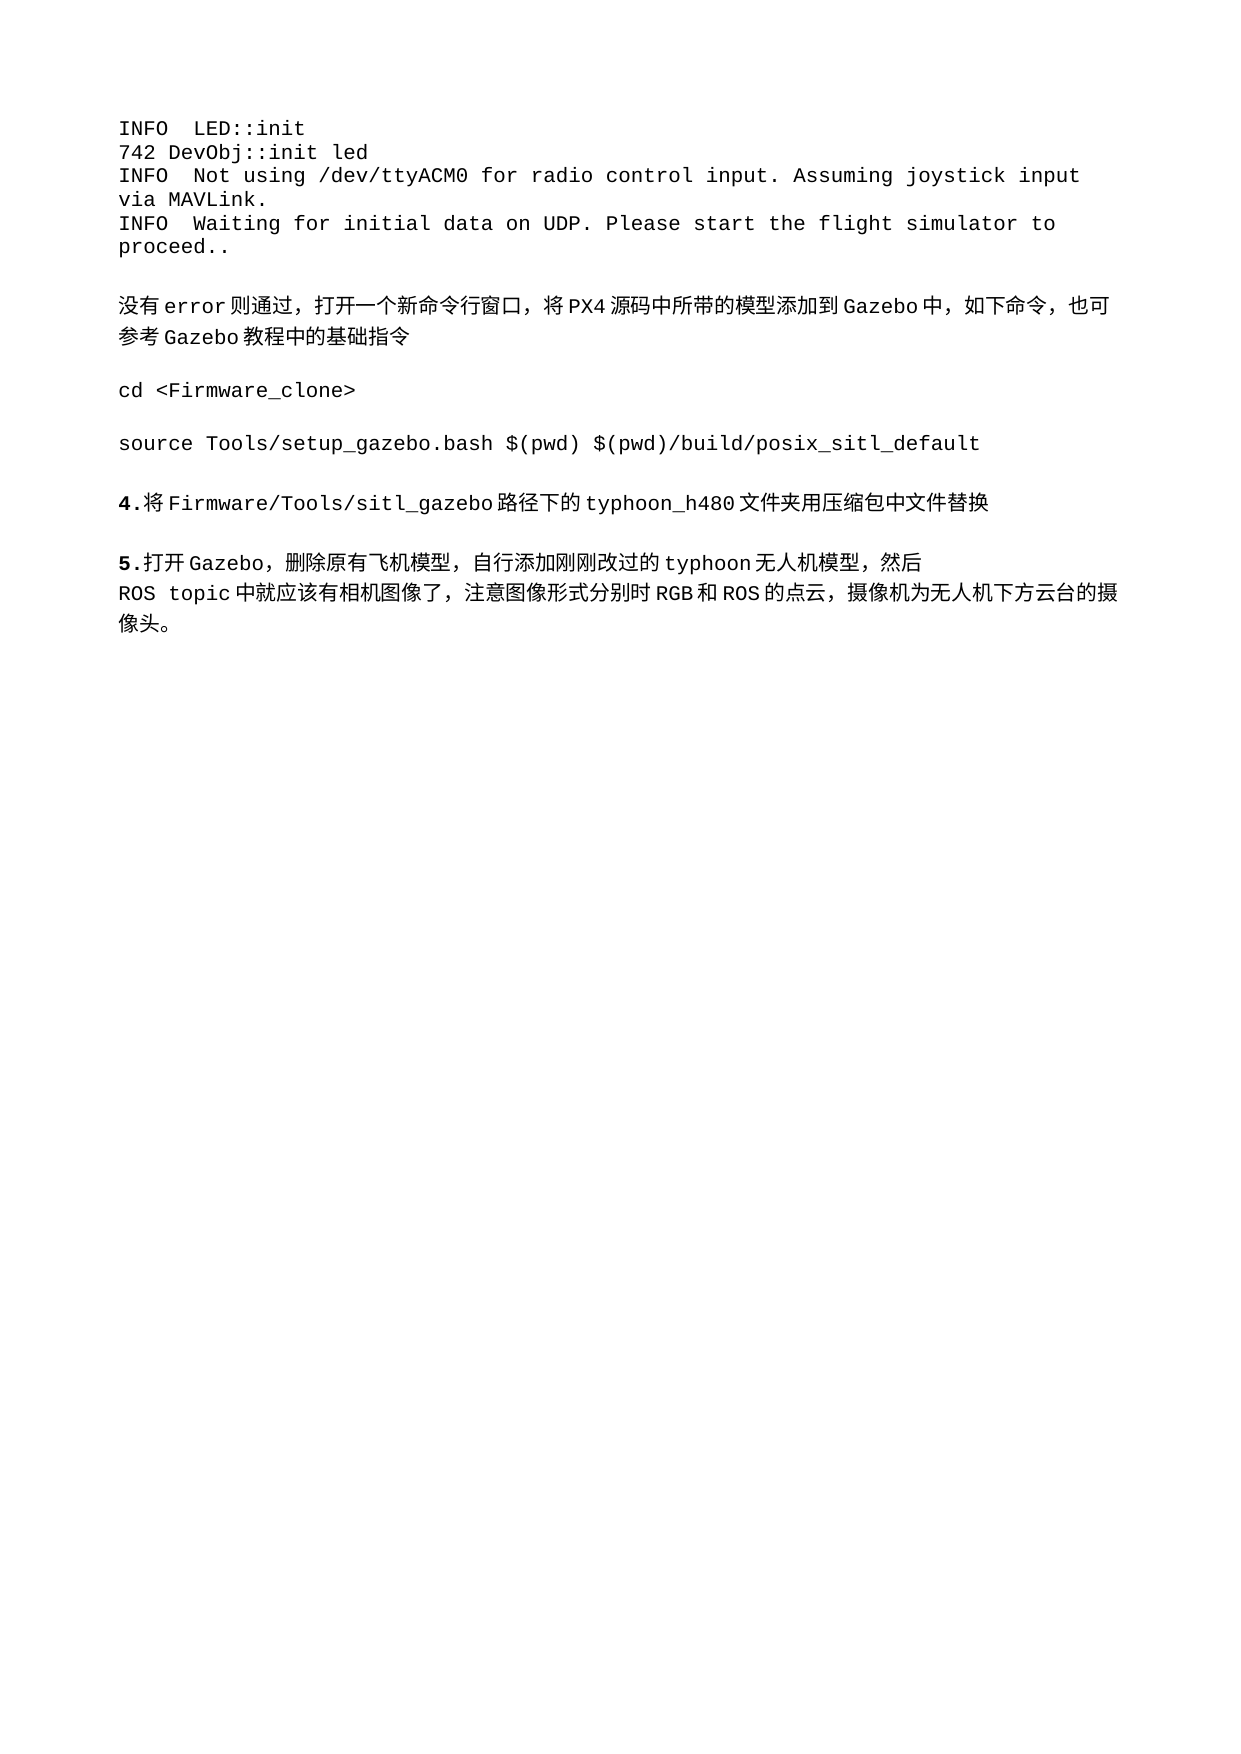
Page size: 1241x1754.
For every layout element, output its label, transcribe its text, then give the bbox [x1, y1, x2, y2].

text INFO Waiting for initial data on UDP. Please start the flight simulator to proceed.. [118, 213, 1122, 260]
text 5.打开Gazebo，删除原有飞机模型，自行添加刚刚改过的typhoon无人机模型，然后 ROS topic中就应该有相机图像了，注意图像形式分别时RGB和ROS的点云，摄像机为无人机下方云台的摄像头。 [118, 546, 1122, 637]
text 4.将Firmware/Tools/sitl_gazebo路径下的typhoon_h480文件夹用压缩包中文件替换 [118, 486, 1122, 516]
text cd <Firmware_clone> [118, 380, 1122, 403]
text 没有error则通过，打开一个新命令行窗口，将PX4源码中所带的模型添加到Gazebo中，如下命令，也可参考Gazebo教程中的基础指令 [118, 289, 1122, 350]
text source Tools/setup_gazebo.bash $(pwd) $(pwd)/build/posix_sitl_default [118, 433, 1122, 457]
text INFO Not using /dev/ttyACM0 for radio control input. Assuming joystick input via MAVLink. [118, 165, 1122, 213]
text 742 DevObj::init led [118, 142, 1122, 165]
text INFO LED::init [118, 118, 1122, 142]
